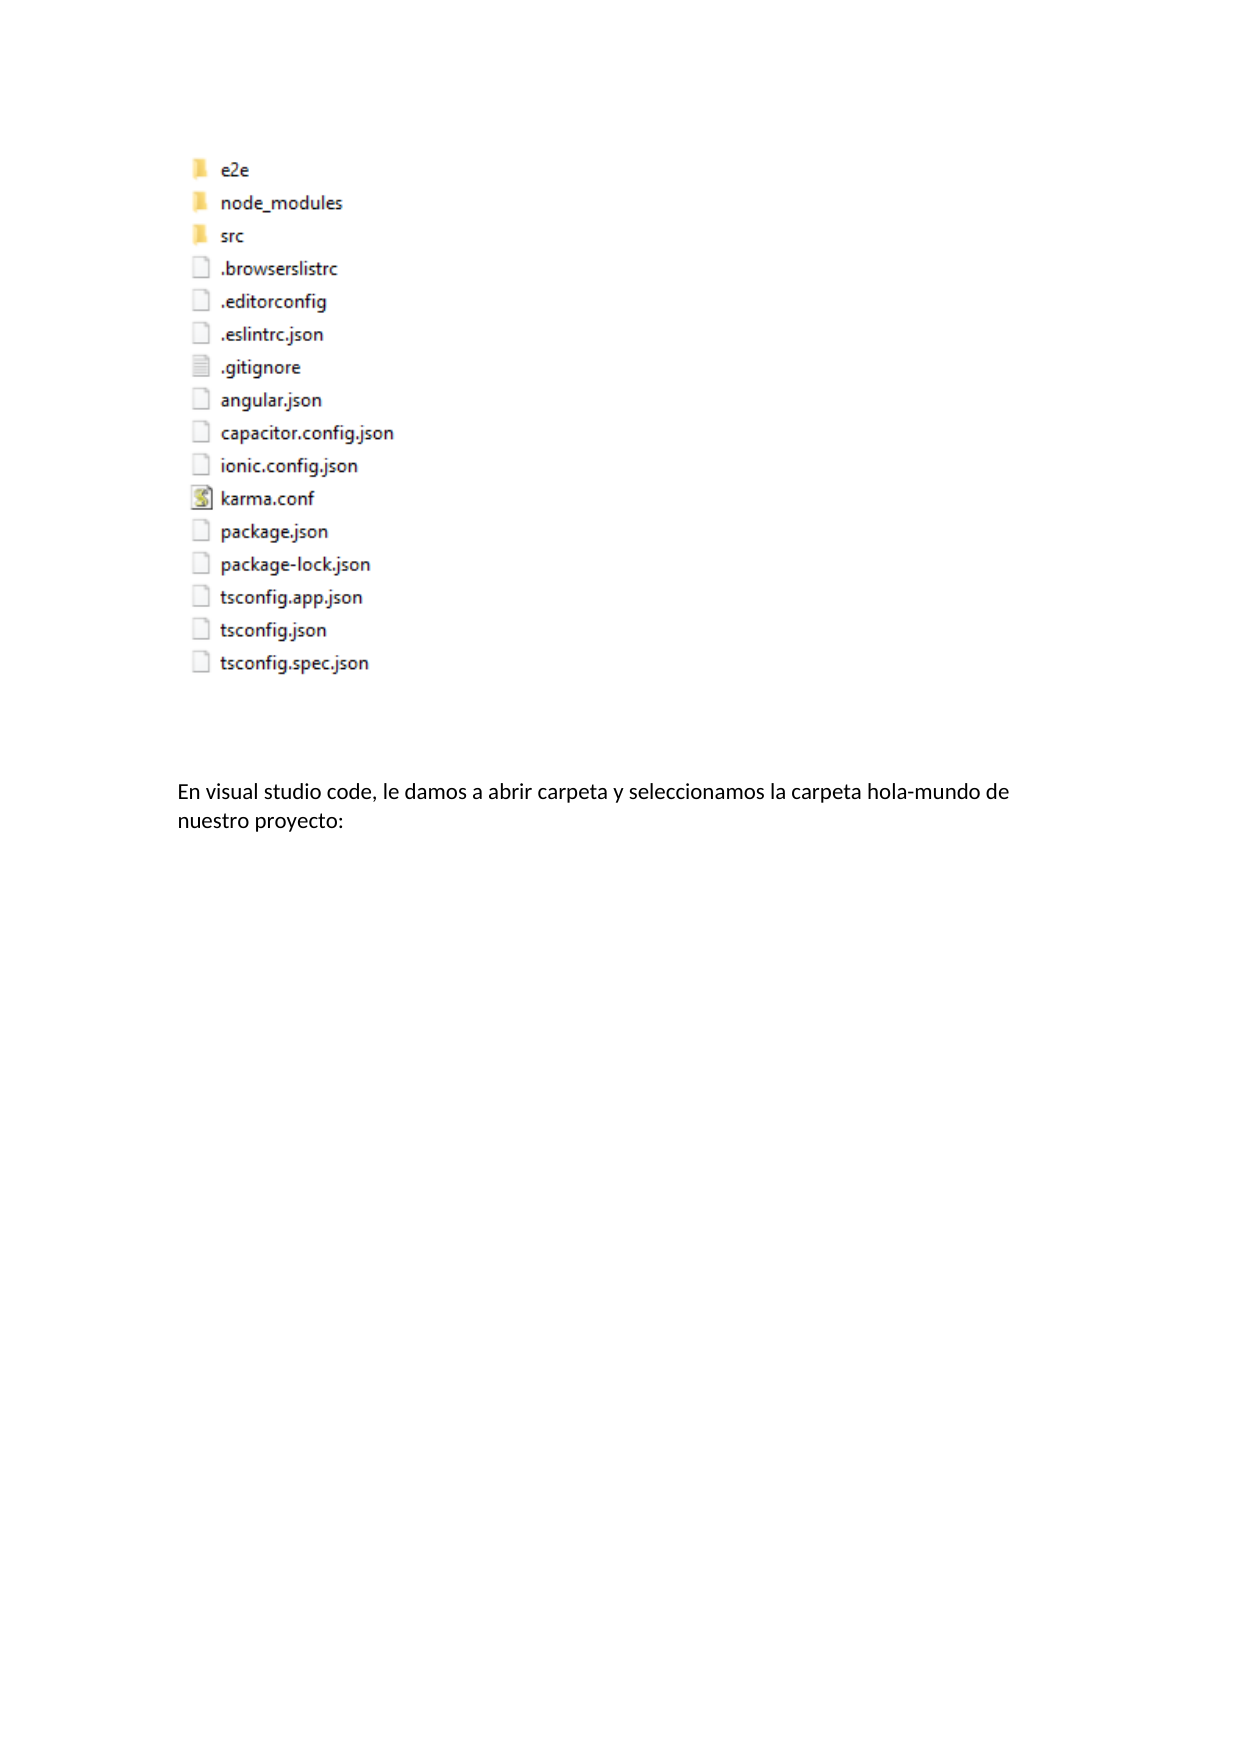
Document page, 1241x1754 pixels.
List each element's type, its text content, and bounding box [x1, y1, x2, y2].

text En visual studio code, le damos a abrir carpeta y seleccionamos la carpeta hola-mundo de nuestro proyecto: [177, 777, 1063, 834]
